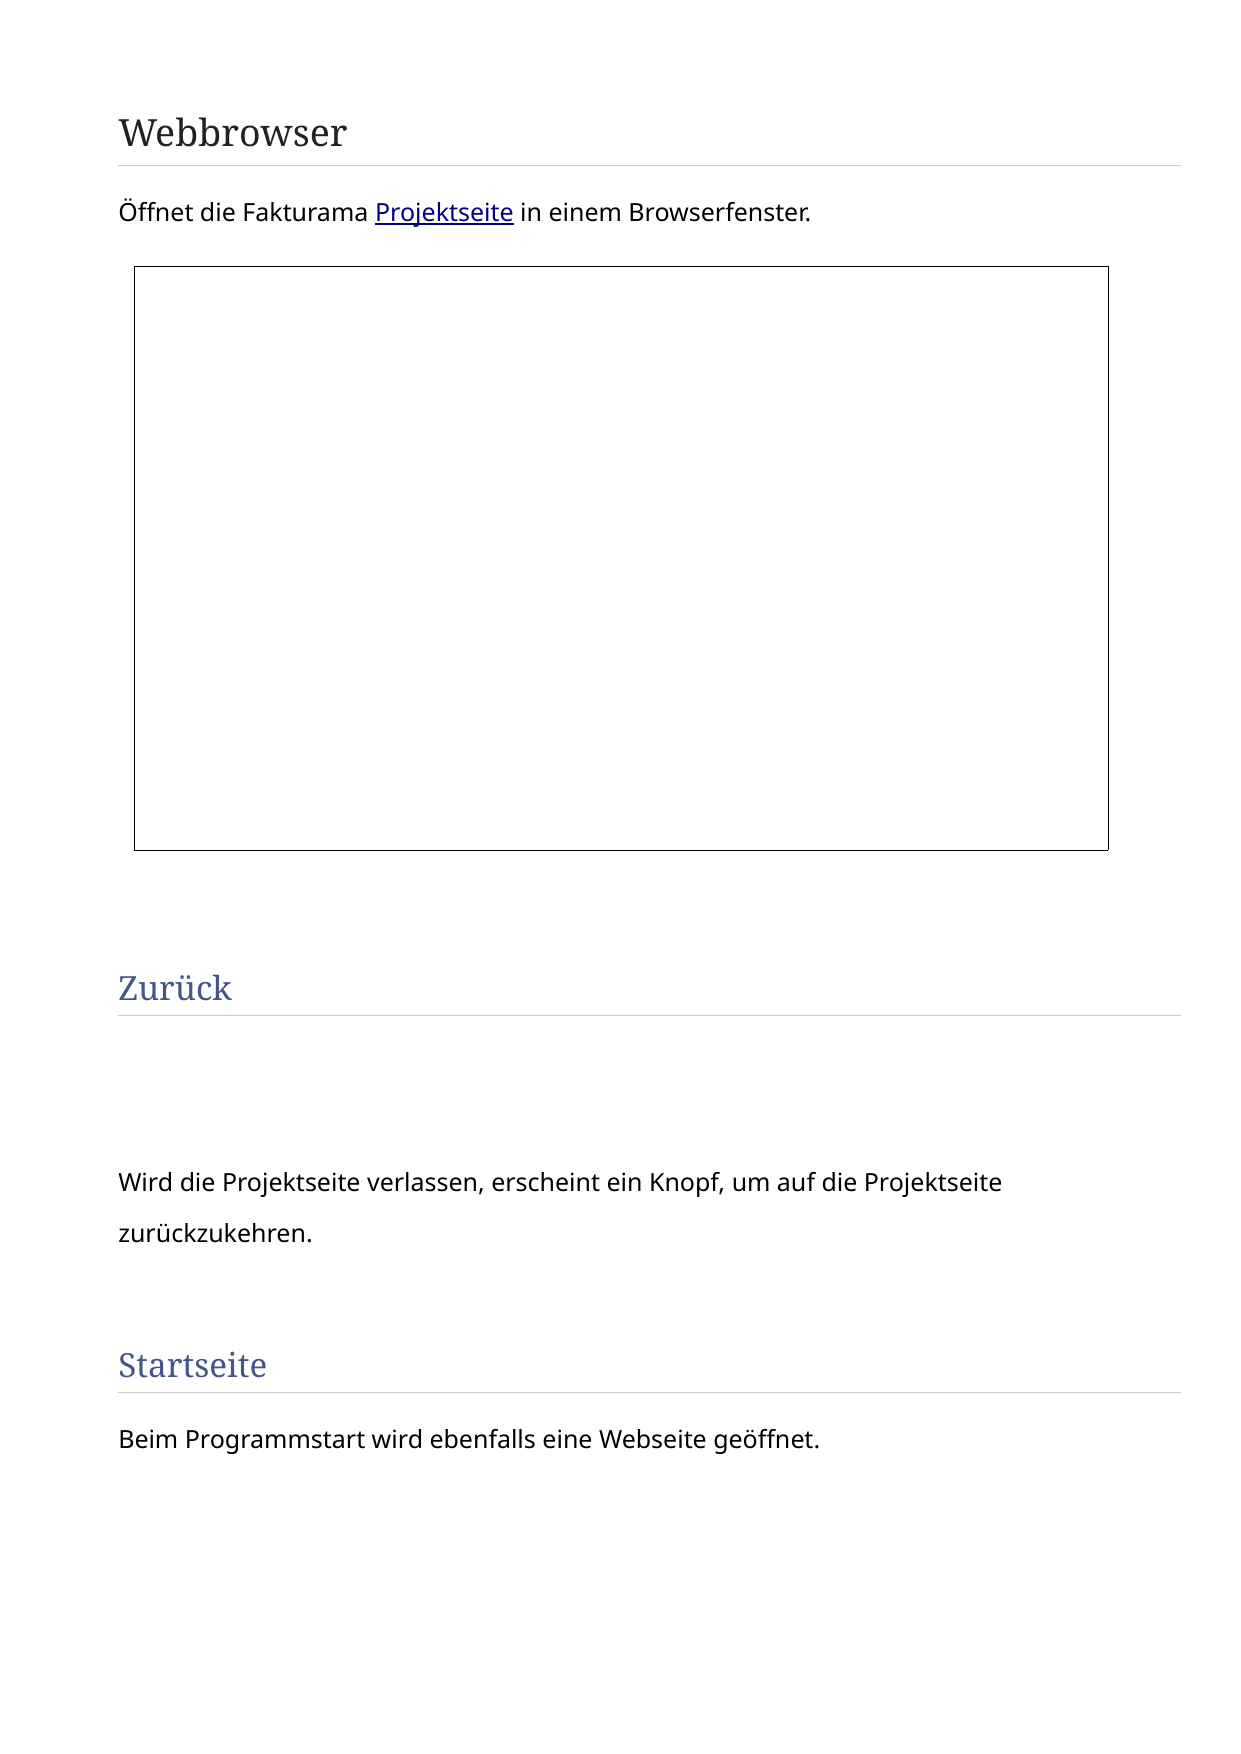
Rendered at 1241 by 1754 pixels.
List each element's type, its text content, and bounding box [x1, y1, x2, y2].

subtitle Zurück [118, 965, 1181, 1015]
text Beim Programmstart wird ebenfalls eine Webseite geöffnet. [118, 1422, 1181, 1456]
text Öffnet die Fakturama Projektseite in einem Browserfenster. [118, 194, 1181, 228]
subtitle Webbrowser [118, 106, 1181, 165]
subtitle Startseite [118, 1342, 1181, 1392]
text Wird die Projektseite verlassen, erscheint ein Knopf, um auf die Projektseite zurückzukehren. [118, 1165, 1181, 1250]
